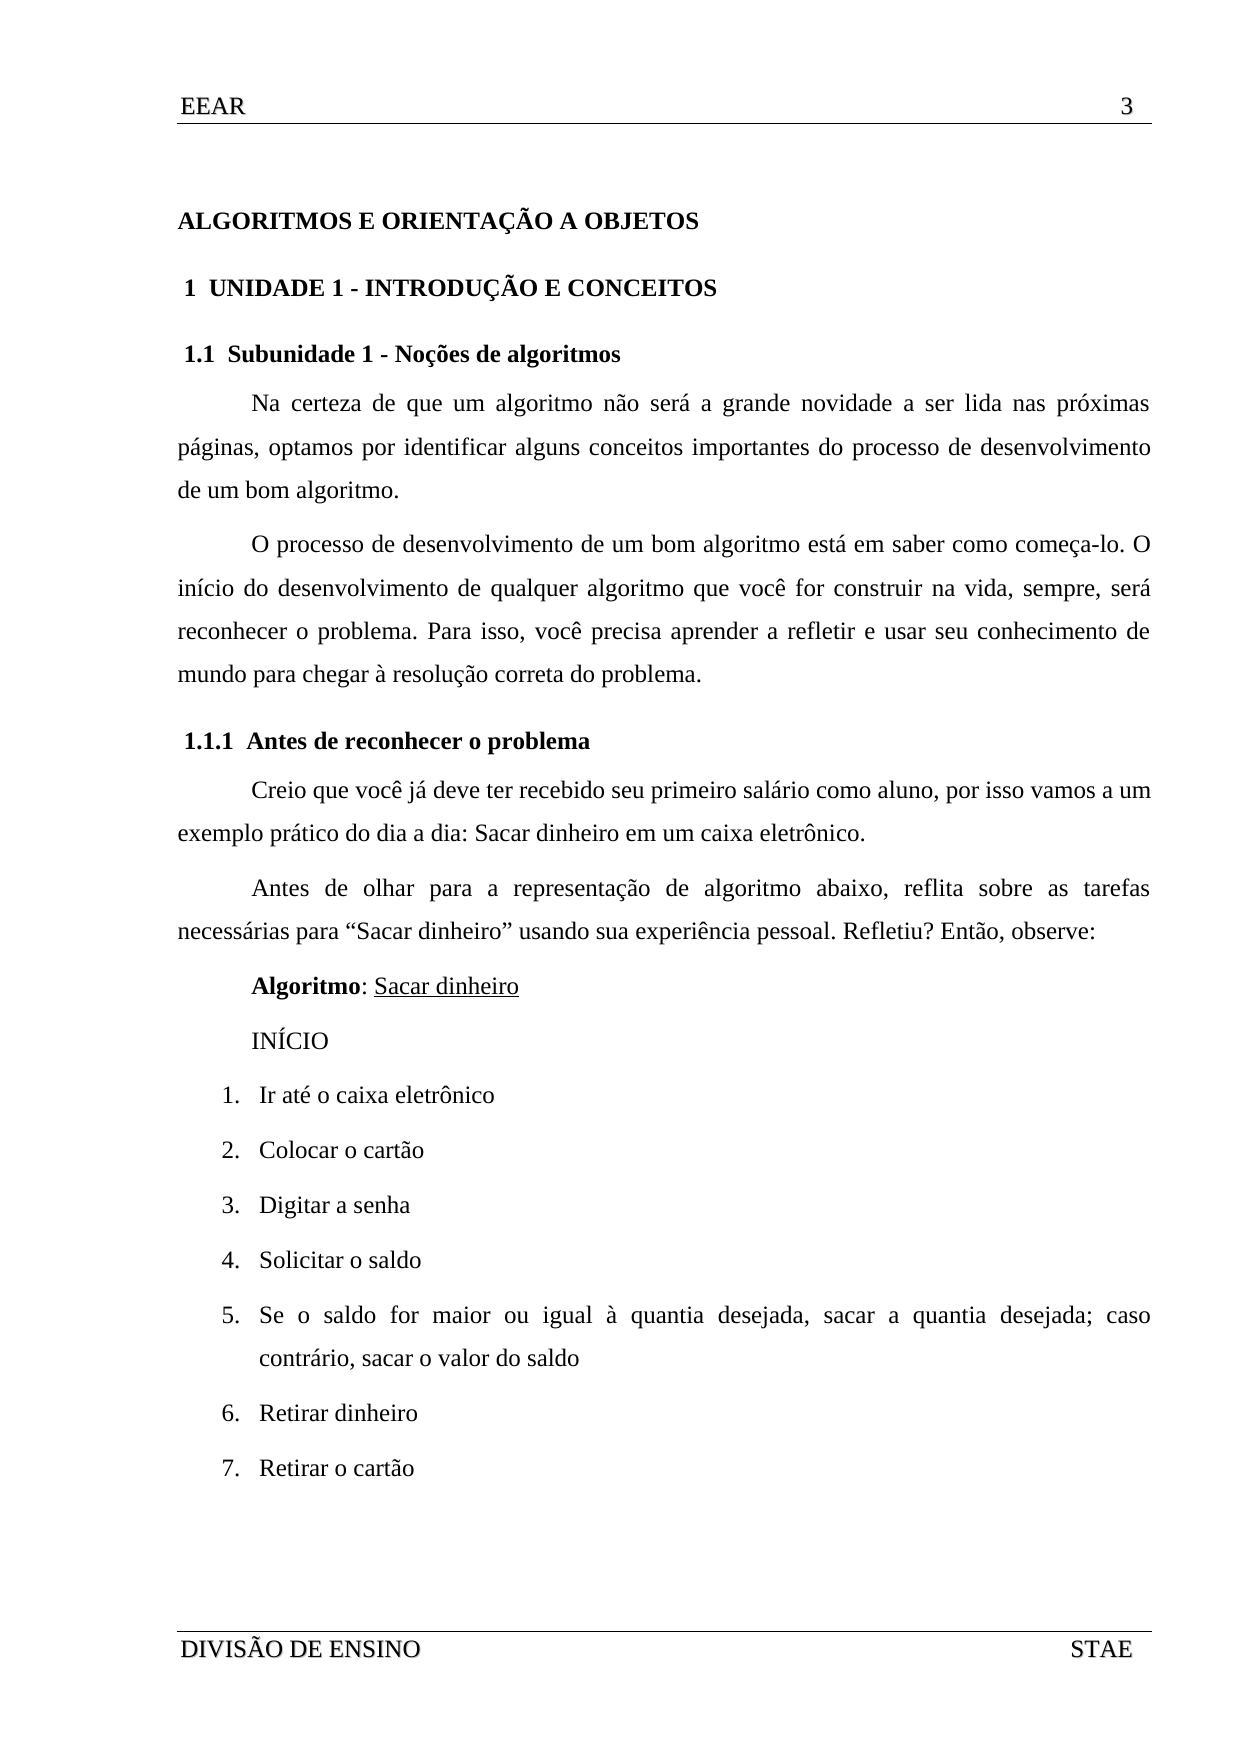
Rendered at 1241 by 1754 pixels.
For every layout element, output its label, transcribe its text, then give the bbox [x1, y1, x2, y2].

subtitle Algoritmos e Orientação a Objetos [177, 206, 1152, 234]
subtitle Antes de reconhecer o problema [177, 726, 1152, 754]
text Na certeza de que um algoritmo não será a grande novidade a ser lida nas próximas páginas, optamos por identificar alguns conceitos importantes do processo de desenvolvimento de um bom algoritmo. [177, 388, 1152, 503]
text Antes de olhar para a representação de algoritmo abaixo, reflita sobre as tarefas necessárias para “Sacar dinheiro” usando sua experiência pessoal. Refletiu? Então, observe: [177, 873, 1152, 945]
subtitle Unidade 1 - Introdução e conceitos [177, 273, 1152, 301]
list Retirar dinheiro [221, 1398, 1152, 1427]
text O processo de desenvolvimento de um bom algoritmo está em saber como começa-lo. O início do desenvolvimento de qualquer algoritmo que você for construir na vida, sempre, será reconhecer o problema. Para isso, você precisa aprender a refletir e usar seu conhecimento de mundo para chegar à resolução correta do problema. [177, 529, 1152, 688]
list Se o saldo for maior ou igual à quantia desejada, sacar a quantia desejada; caso contrário, sacar o valor do saldo [221, 1300, 1152, 1372]
text Creio que você já deve ter recebido seu primeiro salário como aluno, por isso vamos a um exemplo prático do dia a dia: Sacar dinheiro em um caixa eletrônico. [177, 775, 1152, 847]
list Digitar a senha [221, 1190, 1152, 1219]
list Solicitar o saldo [221, 1245, 1152, 1274]
subtitle Subunidade 1 - Noções de algoritmos [177, 339, 1152, 368]
text INÍCIO [177, 1026, 1152, 1054]
list Retirar o cartão [221, 1453, 1152, 1482]
list Ir até o caixa eletrônico [221, 1081, 1152, 1109]
text Algoritmo: Sacar dinheiro [177, 971, 1152, 999]
list Colocar o cartão [221, 1136, 1152, 1164]
